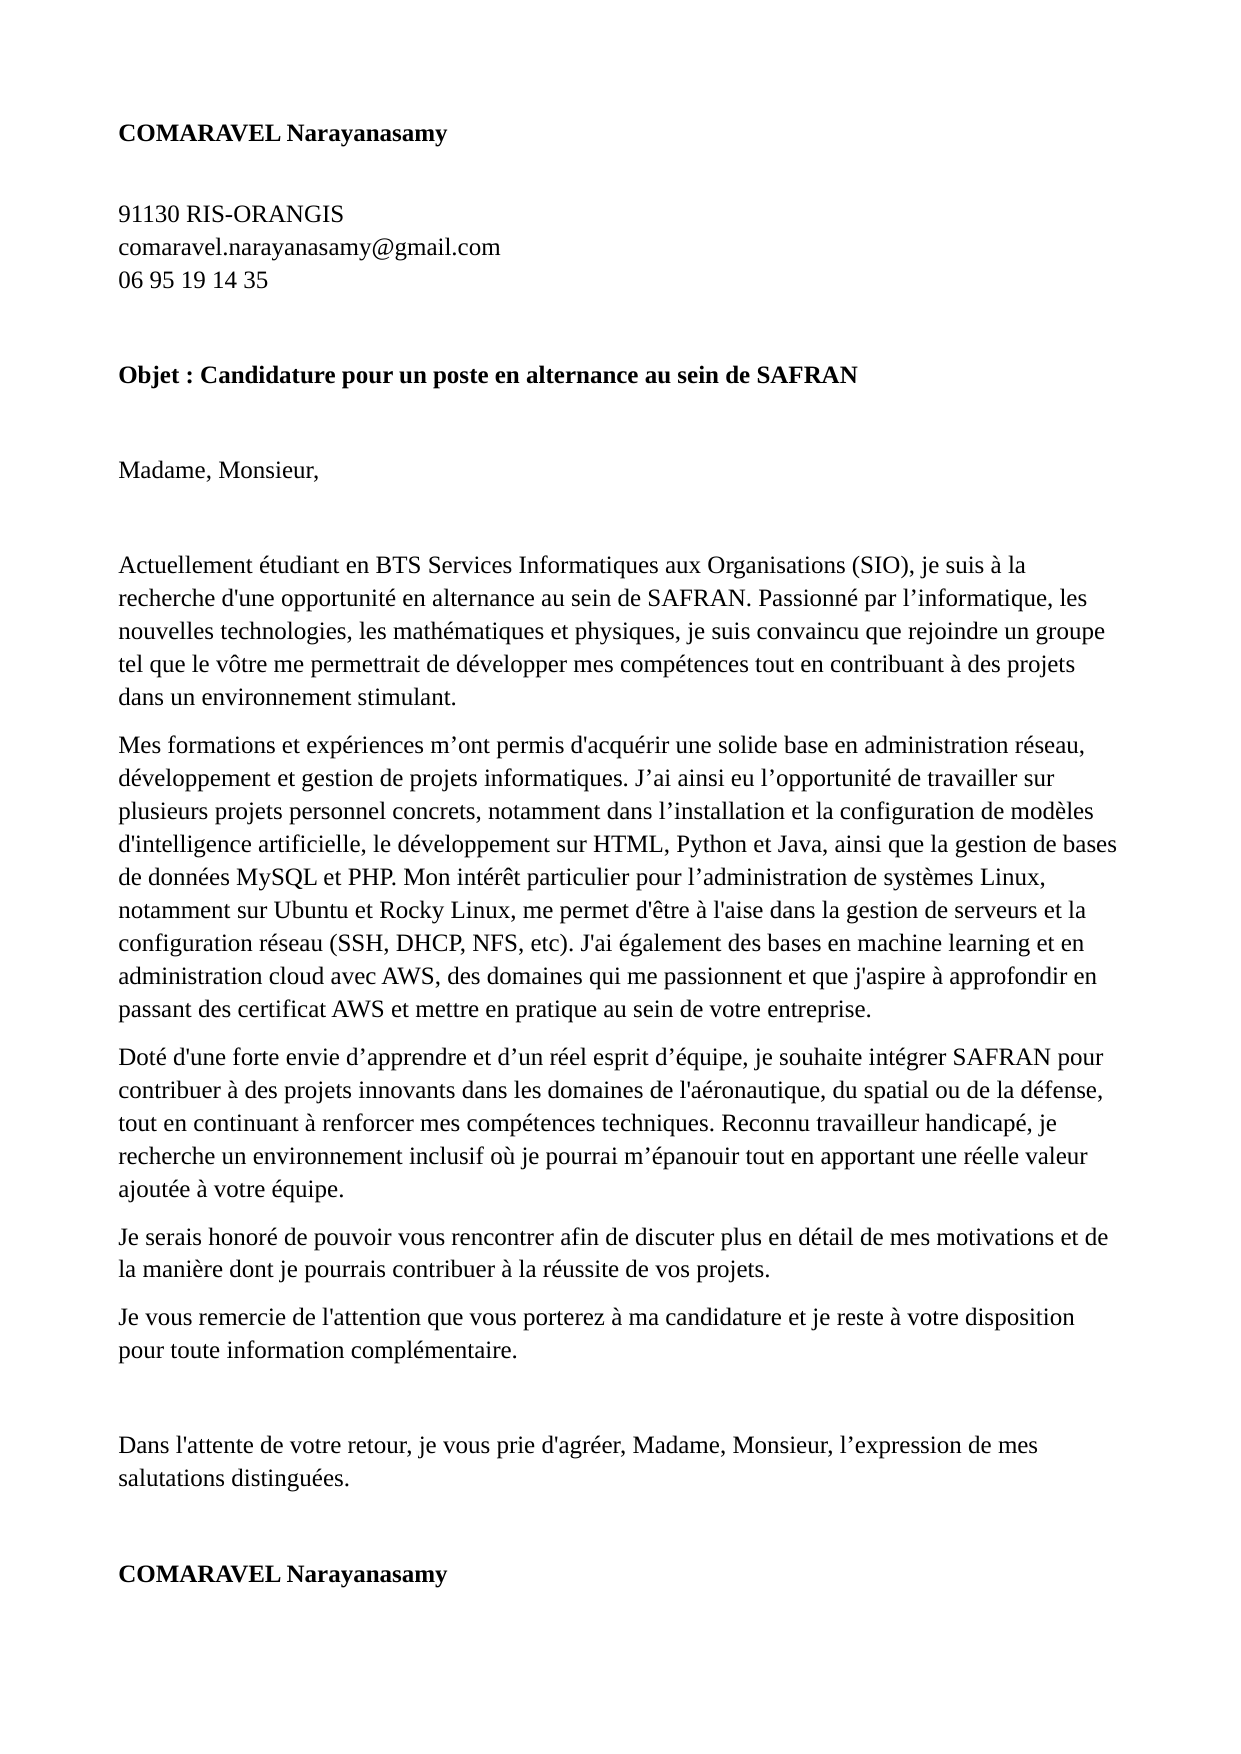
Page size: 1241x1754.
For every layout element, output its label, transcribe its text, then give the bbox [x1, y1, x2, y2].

text Dans l'attente de votre retour, je vous prie d'agréer, Madame, Monsieur, l’expression de mes salutations distinguées. [118, 1430, 1122, 1492]
text Doté d'une forte envie d’apprendre et d’un réel esprit d’équipe, je souhaite intégrer SAFRAN pour contribuer à des projets innovants dans les domaines de l'aéronautique, du spatial ou de la défense, tout en continuant à renforcer mes compétences techniques. Reconnu travailleur handicapé, je recherche un environnement inclusif où je pourrai m’épanouir tout en apportant une réelle valeur ajoutée à votre équipe. [118, 1042, 1122, 1203]
text Je vous remercie de l'attention que vous porterez à ma candidature et je reste à votre disposition pour toute information complémentaire. [118, 1302, 1122, 1364]
text Mes formations et expériences m’ont permis d'acquérir une solide base en administration réseau, développement et gestion de projets informatiques. J’ai ainsi eu l’opportunité de travailler sur plusieurs projets personnel concrets, notamment dans l’installation et la configuration de modèles d'intelligence artificielle, le développement sur HTML, Python et Java, ainsi que la gestion de bases de données MySQL et PHP. Mon intérêt particulier pour l’administration de systèmes Linux, notamment sur Ubuntu et Rocky Linux, me permet d'être à l'aise dans la gestion de serveurs et la configuration réseau (SSH, DHCP, NFS, etc). J'ai également des bases en machine learning et en administration cloud avec AWS, des domaines qui me passionnent et que j'aspire à approfondir en passant des certificat AWS et mettre en pratique au sein de votre entreprise. [118, 730, 1122, 1023]
text Je serais honoré de pouvoir vous rencontrer afin de discuter plus en détail de mes motivations et de la manière dont je pourrais contribuer à la réussite de vos projets. [118, 1222, 1122, 1283]
text Madame, Monsieur, [118, 455, 1122, 484]
text COMARAVEL Narayanasamy [118, 118, 1122, 180]
text Objet : Candidature pour un poste en alternance au sein de SAFRAN [118, 360, 1122, 389]
text Actuellement étudiant en BTS Services Informatiques aux Organisations (SIO), je suis à la recherche d'une opportunité en alternance au sein de SAFRAN. Passionné par l’informatique, les nouvelles technologies, les mathématiques et physiques, je suis convaincu que rejoindre un groupe tel que le vôtre me permettrait de développer mes compétences tout en contribuant à des projets dans un environnement stimulant. [118, 550, 1122, 711]
text COMARAVEL Narayanasamy [118, 1559, 1122, 1587]
text 91130 RIS-ORANGIS comaravel.narayanasamy@gmail.com 06 95 19 14 35 [118, 199, 1122, 293]
